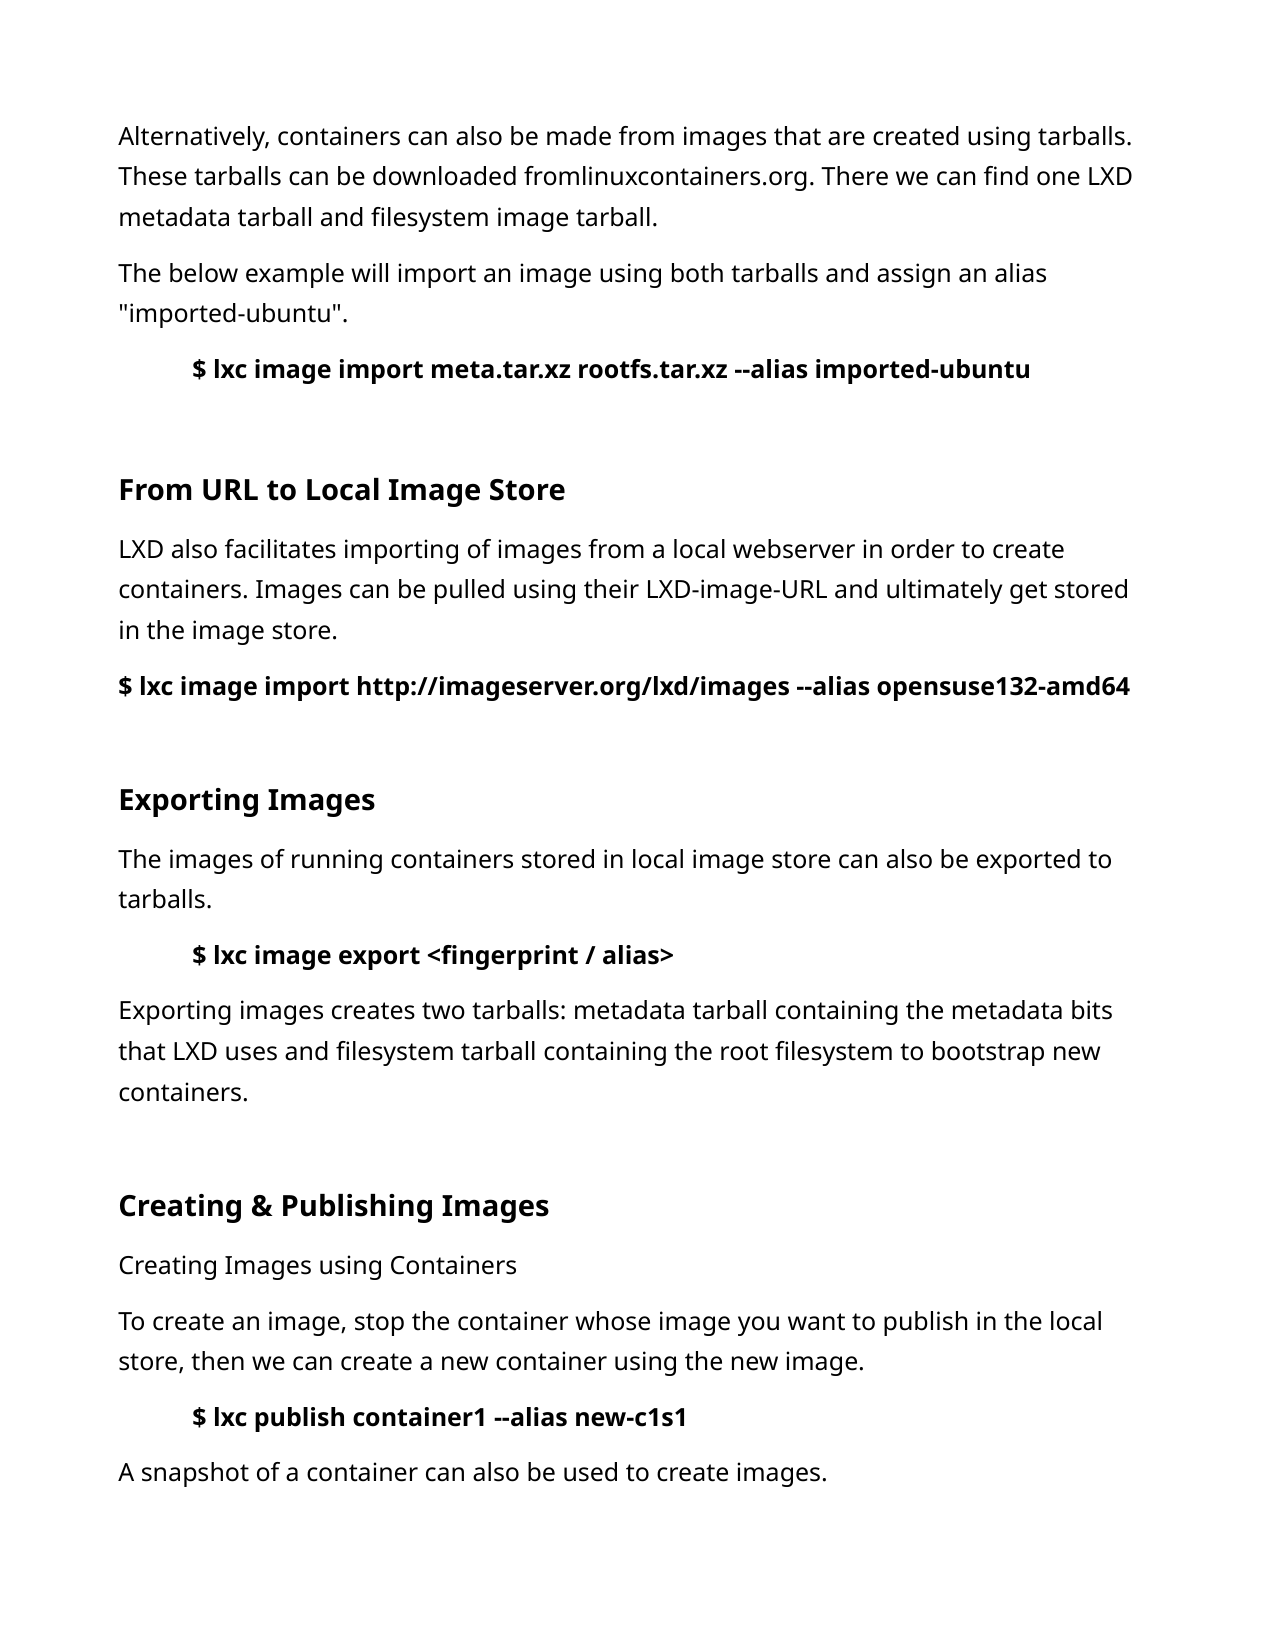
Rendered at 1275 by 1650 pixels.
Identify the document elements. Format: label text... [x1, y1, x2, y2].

text $ lxc image import http://imageserver.org/lxd/images --alias opensuse132-amd64 [118, 668, 1157, 702]
text Creating & Publishing Images [118, 1186, 1157, 1225]
text From URL to Local Image Store [118, 469, 1157, 509]
text Exporting images creates two tarballs: metadata tarball containing the metadata bits that LXD uses and filesystem tarball containing the root filesystem to bootstrap new containers. [118, 993, 1157, 1109]
text The images of running containers stored in local image store can also be exported to tarballs. [118, 841, 1157, 916]
text Alternatively, containers can also be made from images that are created using tarballs. These tarballs can be downloaded fromlinuxcontainers.org. There we can find one LXD metadata tarball and filesystem image tarball. [118, 118, 1157, 234]
text $ lxc publish container1 --alias new-c1s1 [192, 1399, 1157, 1433]
text LXD also facilitates importing of images from a local webserver in order to create containers. Images can be pulled using their LXD-image-URL and ultimately get stored in the image store. [118, 531, 1157, 647]
text Exporting Images [118, 779, 1157, 819]
text To create an image, stop the container whose image you want to publish in the local store, then we can create a new container using the new image. [118, 1303, 1157, 1378]
text $ lxc image import meta.tar.xz rootfs.tar.xz --alias imported-ubuntu [192, 351, 1157, 386]
text Creating Images using Containers [118, 1248, 1157, 1282]
text The below example will import an image using both tarballs and assign an alias "imported-ubuntu". [118, 255, 1157, 330]
text $ lxc image export <fingerprint / alias> [192, 938, 1157, 972]
text A snapshot of a container can also be used to create images. [118, 1455, 1157, 1489]
